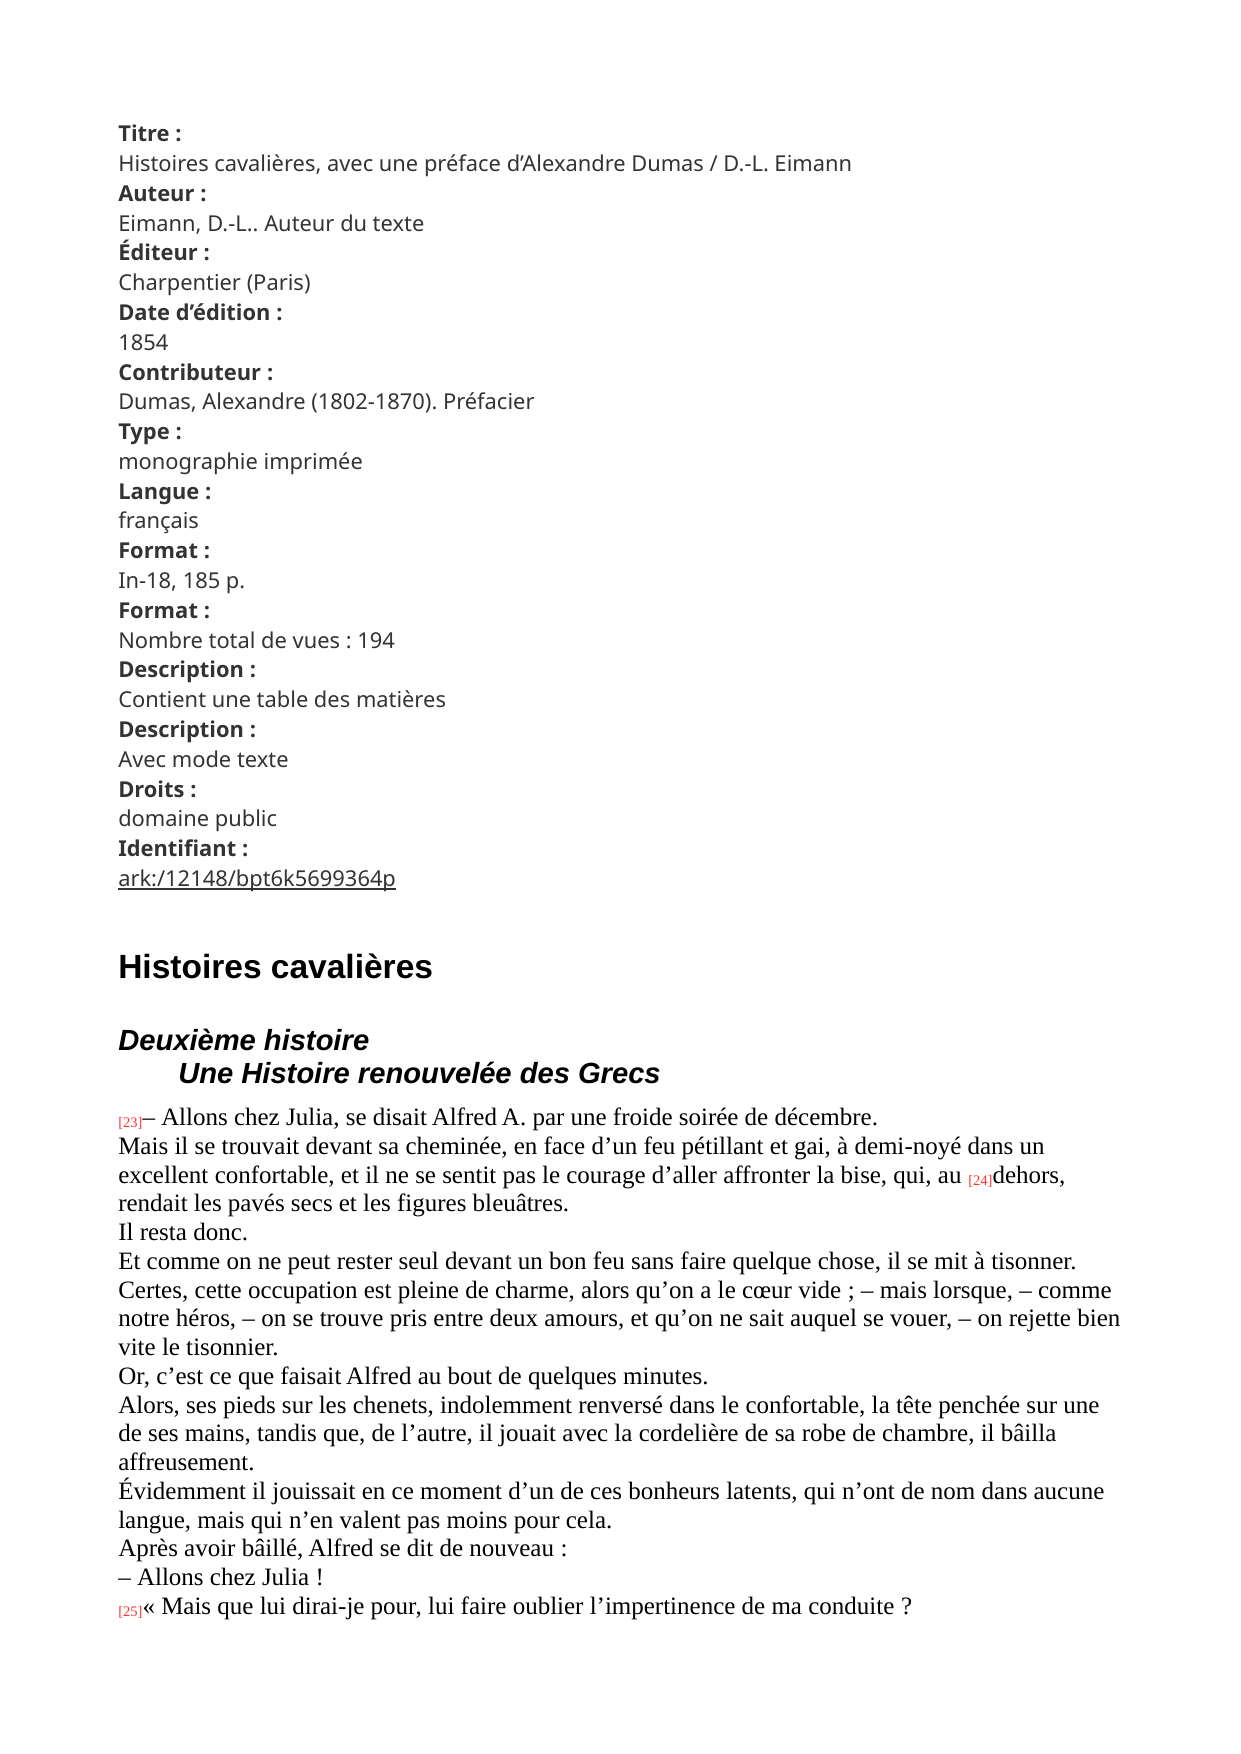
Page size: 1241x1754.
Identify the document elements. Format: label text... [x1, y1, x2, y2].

subtitle Histoires cavalières [118, 946, 1122, 985]
text Et comme on ne peut rester seul devant un bon feu sans faire quelque chose, il se mit à tisonner. [118, 1246, 1122, 1275]
subtitle Éditeur : [118, 237, 1122, 267]
list Histoires cavalières, avec une préface d’Alexandre Dumas / D.-L. Eimann [118, 148, 1122, 178]
text Mais il se trouvait devant sa cheminée, en face d’un feu pétillant et gai, à demi-noyé dans un excellent confortable, et il ne se sentit pas le courage d’aller affronter la bise, qui, au [24]dehors, rendait les pavés secs et les figures bleuâtres. [118, 1131, 1122, 1217]
text Il resta donc. [118, 1217, 1122, 1246]
list français [118, 505, 1122, 535]
text – Allons chez Julia ! [118, 1562, 1122, 1591]
subtitle Description : [118, 654, 1122, 684]
list domaine public [118, 803, 1122, 833]
list Dumas, Alexandre (1802-1870). Préfacier [118, 386, 1122, 416]
subtitle Type : [118, 416, 1122, 446]
list ark:/12148/bpt6k5699364p [118, 863, 1122, 893]
list Nombre total de vues : 194 [118, 624, 1122, 654]
list Avec mode texte [118, 744, 1122, 773]
text Évidemment il jouissait en ce moment d’un de ces bonheurs latents, qui n’ont de nom dans aucune langue, mais qui n’en valent pas moins pour cela. [118, 1476, 1122, 1533]
subtitle Description : [118, 714, 1122, 744]
list Eimann, D.-L.. Auteur du texte [118, 207, 1122, 237]
text Certes, cette occupation est pleine de charme, alors qu’on a le cœur vide ; – mais lorsque, – comme notre héros, – on se trouve pris entre deux amours, et qu’on ne sait auquel se vouer, – on rejette bien vite le tisonnier. [118, 1275, 1122, 1361]
list In-18, 185 p. [118, 565, 1122, 595]
list Contient une table des matières [118, 684, 1122, 714]
text Alors, ses pieds sur les chenets, indolemment renversé dans le confortable, la tête penchée sur une de ses mains, tandis que, de l’autre, il jouait avec la cordelière de sa robe de chambre, il bâilla affreusement. [118, 1390, 1122, 1476]
subtitle Contributeur : [118, 356, 1122, 386]
subtitle Format : [118, 595, 1122, 624]
list 1854 [118, 327, 1122, 356]
text [25]« Mais que lui dirai-je pour, lui faire oublier l’impertinence de ma conduite ? [118, 1591, 1122, 1620]
subtitle Format : [118, 535, 1122, 565]
text Après avoir bâillé, Alfred se dit de nouveau : [118, 1533, 1122, 1562]
subtitle Titre : [118, 118, 1122, 148]
subtitle Deuxième histoire Une Histoire renouvelée des Grecs [118, 1023, 1122, 1090]
text Or, c’est ce que faisait Alfred au bout de quelques minutes. [118, 1361, 1122, 1390]
subtitle Langue : [118, 476, 1122, 505]
subtitle Auteur : [118, 178, 1122, 207]
subtitle Identifiant : [118, 833, 1122, 863]
text [23]– Allons chez Julia, se disait Alfred A. par une froide soirée de décembre. [118, 1102, 1122, 1131]
subtitle Date d’édition : [118, 297, 1122, 327]
list monographie imprimée [118, 446, 1122, 476]
subtitle Droits : [118, 773, 1122, 803]
list Charpentier (Paris) [118, 267, 1122, 297]
